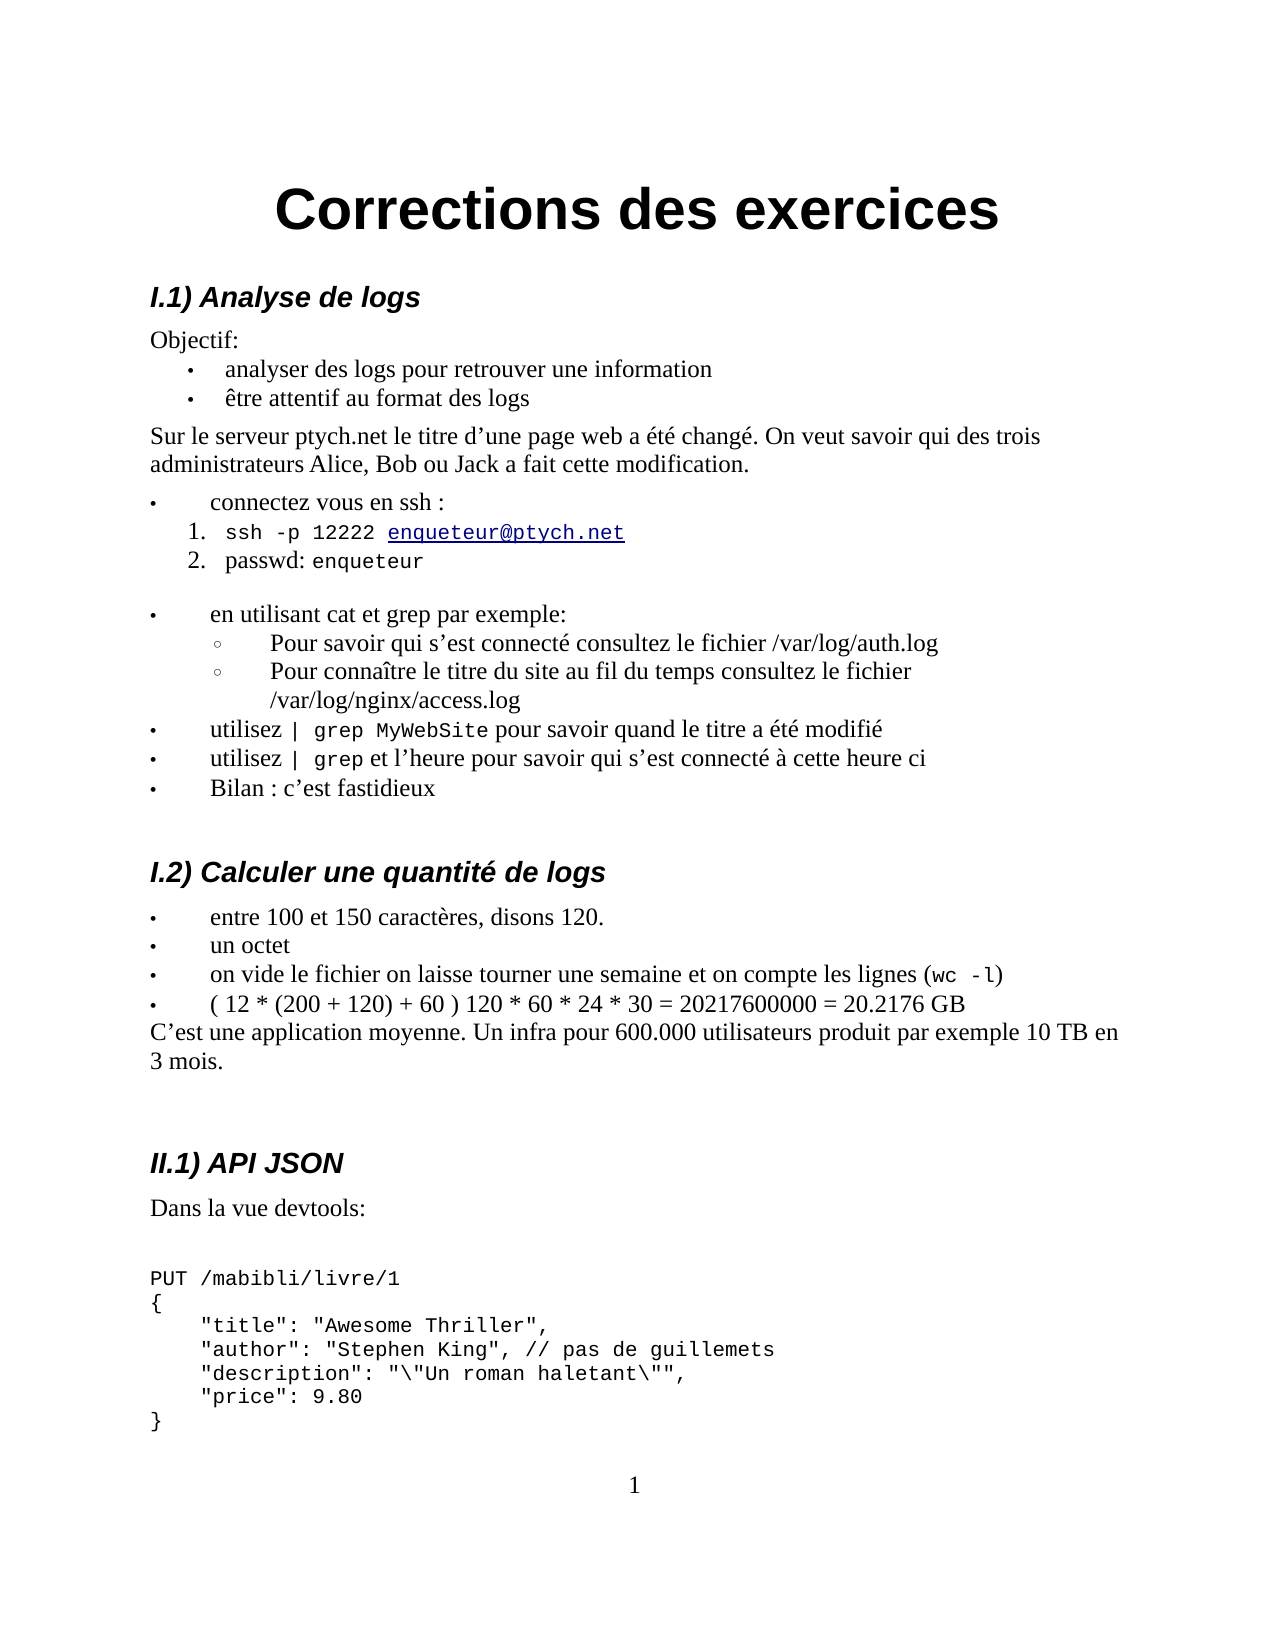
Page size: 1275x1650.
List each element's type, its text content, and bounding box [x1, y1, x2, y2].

subtitle I.1) Analyse de logs [150, 279, 1125, 313]
list analyser des logs pour retrouver une information [187, 354, 1125, 383]
text "description": "\"Un roman haletant\"", [150, 1363, 1125, 1386]
text Dans la vue devtools: [150, 1193, 1125, 1221]
list on vide le fichier on laisse tourner une semaine et on compte les lignes (wc -l) [150, 959, 1125, 989]
text PUT /mabibli/livre/1 [150, 1268, 1125, 1292]
text } [150, 1410, 1125, 1433]
text "title": "Awesome Thriller", [150, 1315, 1125, 1339]
text Objectif: [150, 326, 1125, 354]
subtitle II.1) API JSON [150, 1147, 1125, 1180]
text { [150, 1292, 1125, 1315]
list Pour savoir qui s’est connecté consultez le fichier /var/log/auth.log [210, 628, 1125, 656]
list ssh -p 12222 enqueteur@ptych.net [187, 516, 1125, 546]
list passwd: enqueteur [187, 546, 1125, 575]
text "price": 9.80 [150, 1386, 1125, 1410]
list Pour connaître le titre du site au fil du temps consultez le fichier /var/log/nginx/access.log [210, 656, 1125, 714]
list utilisez | grep MyWebSite pour savoir quand le titre a été modifié [150, 714, 1125, 743]
title Corrections des exercices [150, 175, 1125, 242]
list un octet [150, 930, 1125, 959]
list ( 12 * (200 + 120) + 60 ) 120 * 60 * 24 * 30 = 20217600000 = 20.2176 GB [150, 989, 1125, 1017]
text "author": "Stephen King", // pas de guillemets [150, 1339, 1125, 1363]
list connectez vous en ssh : [150, 487, 1125, 516]
list utilisez | grep et l’heure pour savoir qui s’est connecté à cette heure ci [150, 743, 1125, 773]
subtitle I.2) Calculer une quantité de logs [150, 856, 1125, 889]
list Bilan : c’est fastidieux [150, 773, 1125, 802]
list être attentif au format des logs [187, 383, 1125, 412]
text C’est une application moyenne. Un infra pour 600.000 utilisateurs produit par exemple 10 TB en 3 mois. [150, 1017, 1125, 1075]
list entre 100 et 150 caractères, disons 120. [150, 902, 1125, 930]
text Sur le serveur ptych.net le titre d’une page web a été changé. On veut savoir qui des trois administrateurs Alice, Bob ou Jack a fait cette modification. [150, 421, 1125, 478]
list en utilisant cat et grep par exemple: [150, 599, 1125, 628]
